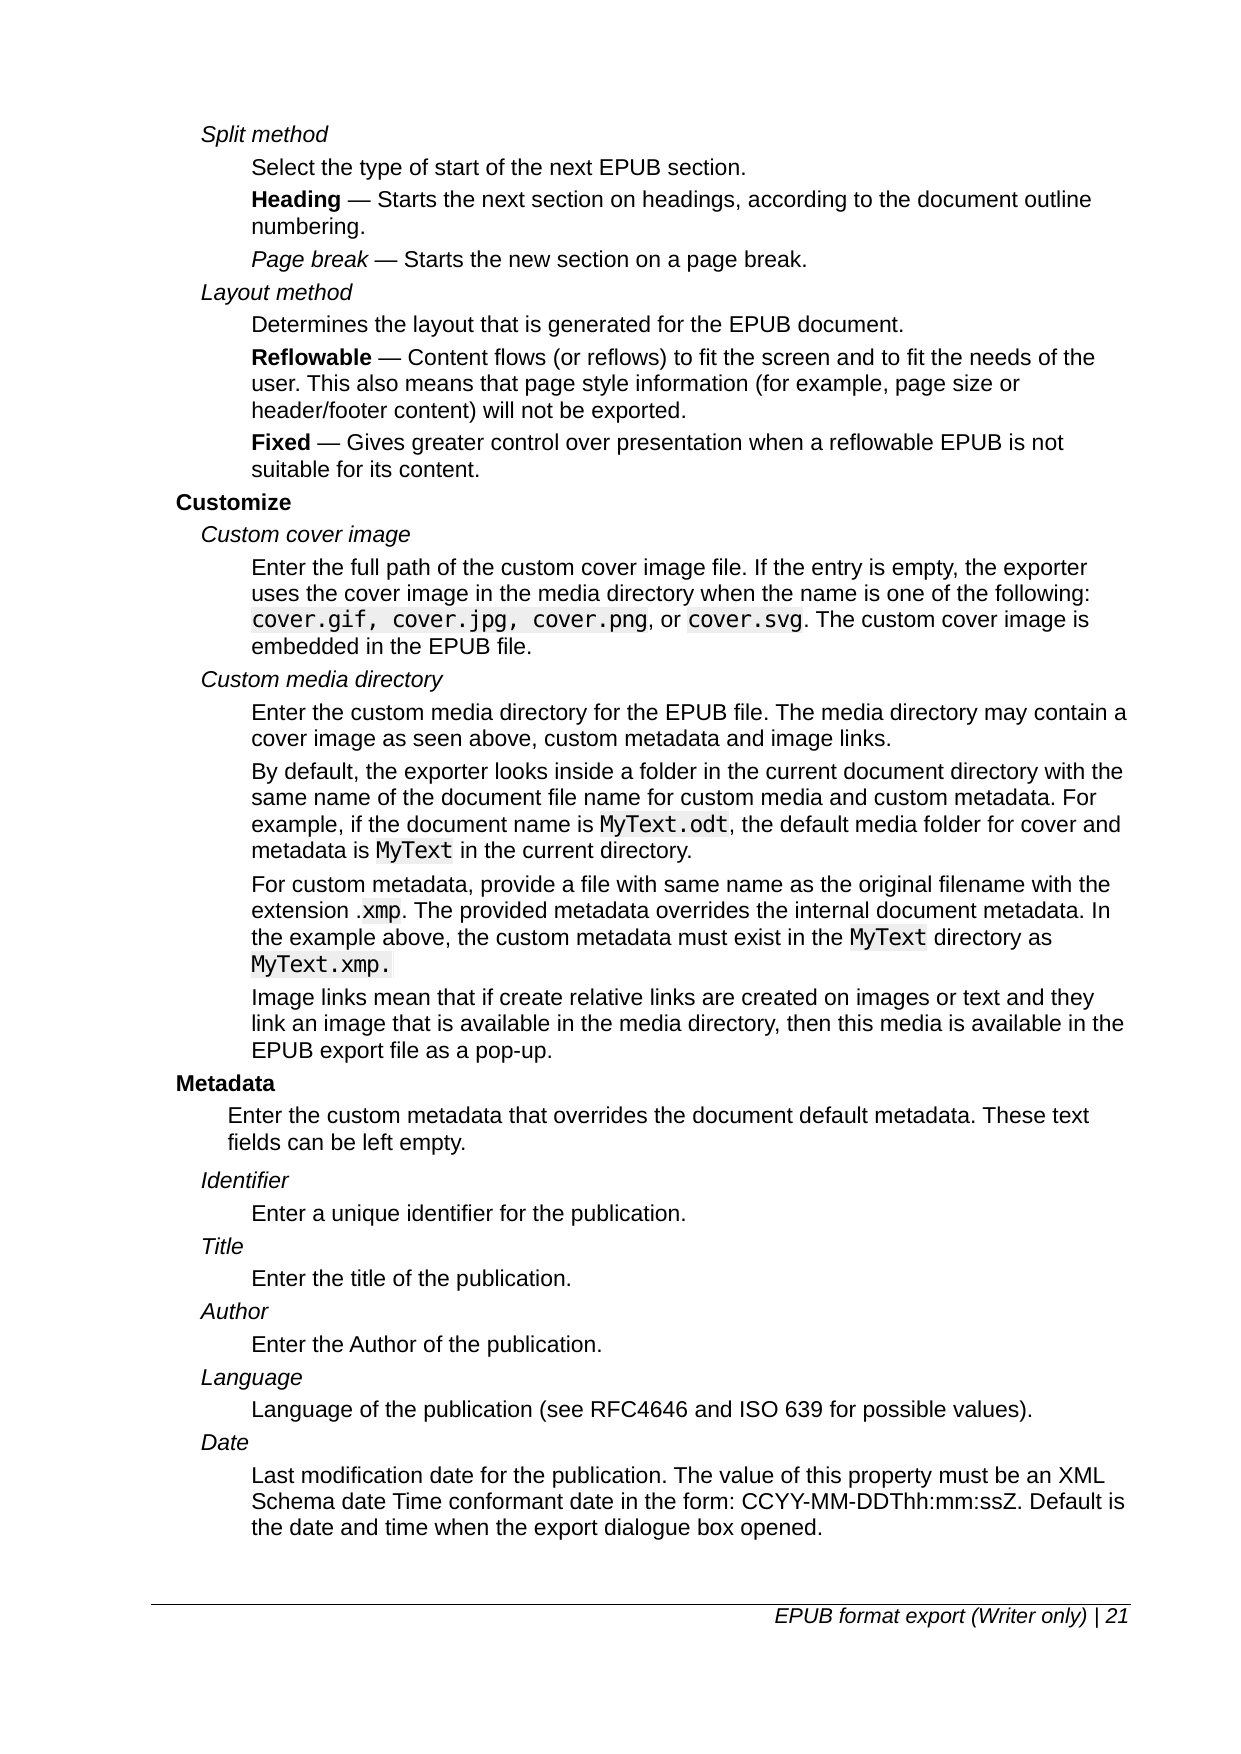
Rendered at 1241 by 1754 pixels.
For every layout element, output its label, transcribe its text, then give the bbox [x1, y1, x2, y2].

text Page break — Starts the new section on a page break. [251, 246, 1131, 272]
text Identifier [201, 1167, 1131, 1194]
text For custom metadata, provide a file with same name as the original filename with the extension .xmp. The provided metadata overrides the internal document metadata. In the example above, the custom metadata must exist in the MyText directory as MyText.xmp. [251, 871, 1131, 978]
text Language [201, 1364, 1131, 1390]
text Enter the full path of the custom cover image file. If the entry is empty, the exporter uses the cover image in the media directory when the name is one of the following: cover.gif, cover.jpg, cover.png, or cover.svg. The custom cover image is embedded in the EPUB file. [251, 554, 1131, 660]
text Enter a unique identifier for the publication. [251, 1200, 1131, 1226]
text Enter the custom media directory for the EPUB file. The media directory may contain a cover image as seen above, custom metadata and image links. [251, 699, 1131, 751]
text Reflowable — Content flows (or reflows) to fit the screen and to fit the needs of the user. This also means that page style information (for example, page size or header/footer content) will not be exported. [251, 344, 1131, 423]
text Custom cover image [201, 521, 1131, 547]
text Language of the publication (see RFC4646 and ISO 639 for possible values). [251, 1396, 1131, 1423]
text Select the type of start of the next EPUB section. [251, 154, 1131, 180]
text Date [201, 1429, 1131, 1455]
text Custom media directory [201, 666, 1131, 692]
text Enter the custom metadata that overrides the document default metadata. These text fields can be left empty. [227, 1102, 1131, 1155]
text Author [201, 1298, 1131, 1324]
text Title [201, 1233, 1131, 1259]
text Determines the layout that is generated for the EPUB document. [251, 311, 1131, 337]
text Last modification date for the publication. The value of this property must be an XML Schema date Time conformant date in the form: CCYY-MM-DDThh:mm:ssZ. Default is the date and time when the export dialogue box opened. [251, 1462, 1131, 1541]
text Layout method [201, 278, 1131, 305]
text Heading — Starts the next section on headings, according to the document outline numbering. [251, 186, 1131, 239]
text By default, the exporter looks inside a folder in the current document directory with the same name of the document file name for custom media and custom metadata. For example, if the document name is MyText.odt, the default media folder for cover and metadata is MyText in the current directory. [251, 758, 1131, 864]
text Split method [201, 121, 1131, 147]
text Metadata [176, 1069, 1131, 1096]
text Enter the title of the publication. [251, 1265, 1131, 1292]
text Enter the Author of the publication. [251, 1331, 1131, 1357]
text Image links mean that if create relative links are created on images or text and they link an image that is available in the media directory, then this media is available in the EPUB export file as a pop-up. [251, 984, 1131, 1063]
text Customize [176, 488, 1131, 515]
text Fixed — Gives greater control over presentation when a reflowable EPUB is not suitable for its content. [251, 429, 1131, 482]
